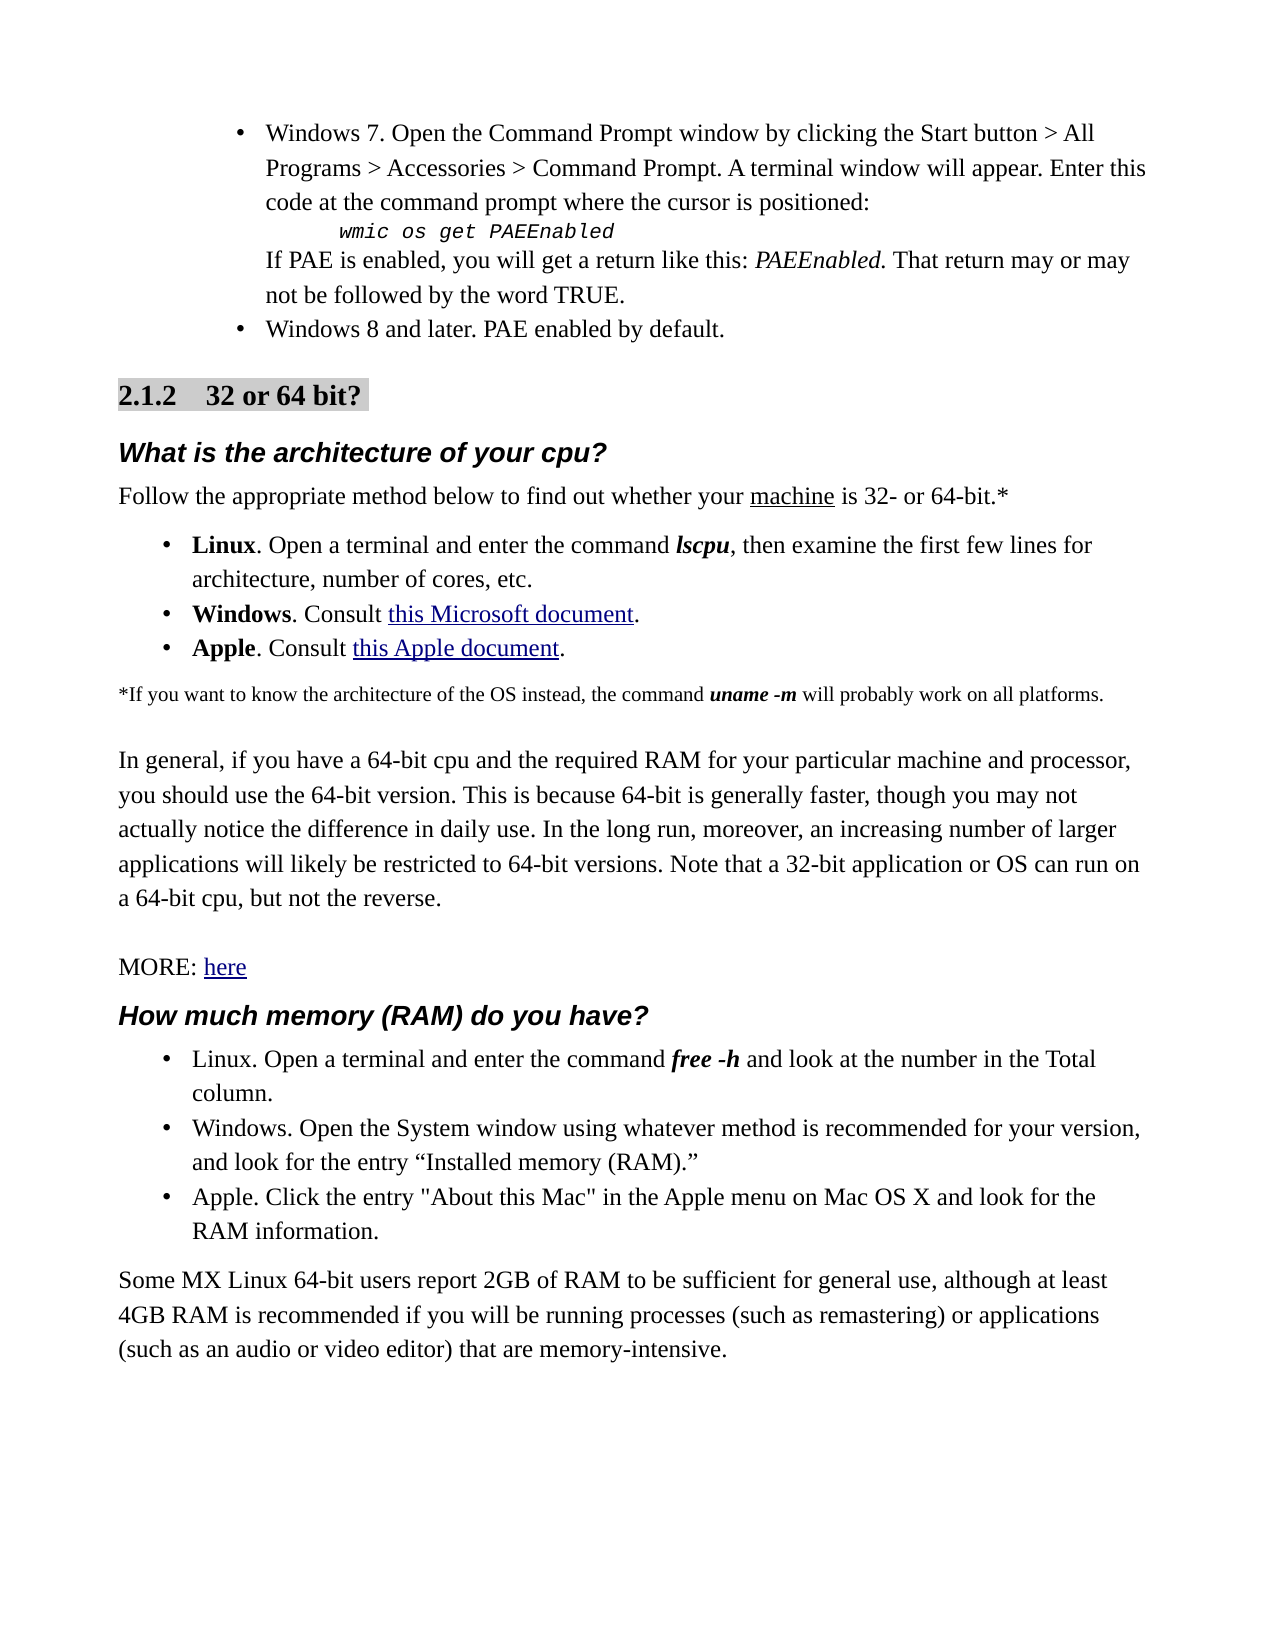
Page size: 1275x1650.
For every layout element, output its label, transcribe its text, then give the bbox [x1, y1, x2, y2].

list Linux. Open a terminal and enter the command free -h and look at the number in the Total column. [162, 1044, 1157, 1107]
subtitle 2.1.2 32 or 64 bit? [369, 378, 1157, 411]
list Linux. Open a terminal and enter the command lscpu, then examine the first few lines for architecture, number of cores, etc. [162, 530, 1157, 593]
subtitle How much memory (RAM) do you have? [118, 999, 1157, 1031]
list Apple. Click the entry "About this Mac" in the Apple menu on Mac OS X and look for the RAM information. [162, 1182, 1157, 1245]
text *If you want to know the architecture of the OS instead, the command uname -m will probably work on all platforms. [118, 682, 1157, 706]
text Some MX Linux 64-bit users report 2GB of RAM to be sufficient for general use, although at least 4GB RAM is recommended if you will be running processes (such as remastering) or applications (such as an audio or video editor) that are memory-intensive. [118, 1265, 1157, 1363]
list Windows 8 and later. PAE enabled by default. [236, 314, 1157, 343]
text Follow the appropriate method below to find out whether your machine is 32- or 64-bit.* [118, 481, 1157, 509]
list Windows 7. Open the Command Prompt window by clicking the Start button > All Programs > Accessories > Command Prompt. A terminal window will appear. Enter this code at the command prompt where the cursor is positioned: [236, 118, 1157, 216]
list Windows. Consult this Microsoft document. [162, 599, 1157, 627]
list Apple. Consult this Apple document. [162, 633, 1157, 662]
list If PAE is enabled, you will get a return like this: PAEEnabled. That return may or may not be followed by the word TRUE. [236, 245, 1157, 308]
subtitle What is the architecture of your cpu? [118, 436, 1157, 468]
text In general, if you have a 64-bit cpu and the required RAM for your particular machine and processor, you should use the 64-bit version. This is because 64-bit is generally faster, though you may not actually notice the difference in daily use. In the long run, moreover, an increasing number of larger applications will likely be restricted to 64-bit versions. Note that a 32-bit application or OS can run on a 64-bit cpu, but not the reverse. [118, 746, 1157, 912]
list Windows. Open the System window using whatever method is recommended for your version, and look for the entry “Installed memory (RAM).” [162, 1113, 1157, 1176]
list wmic os get PAEEnabled [309, 222, 1157, 245]
text MORE: here [118, 952, 1157, 981]
